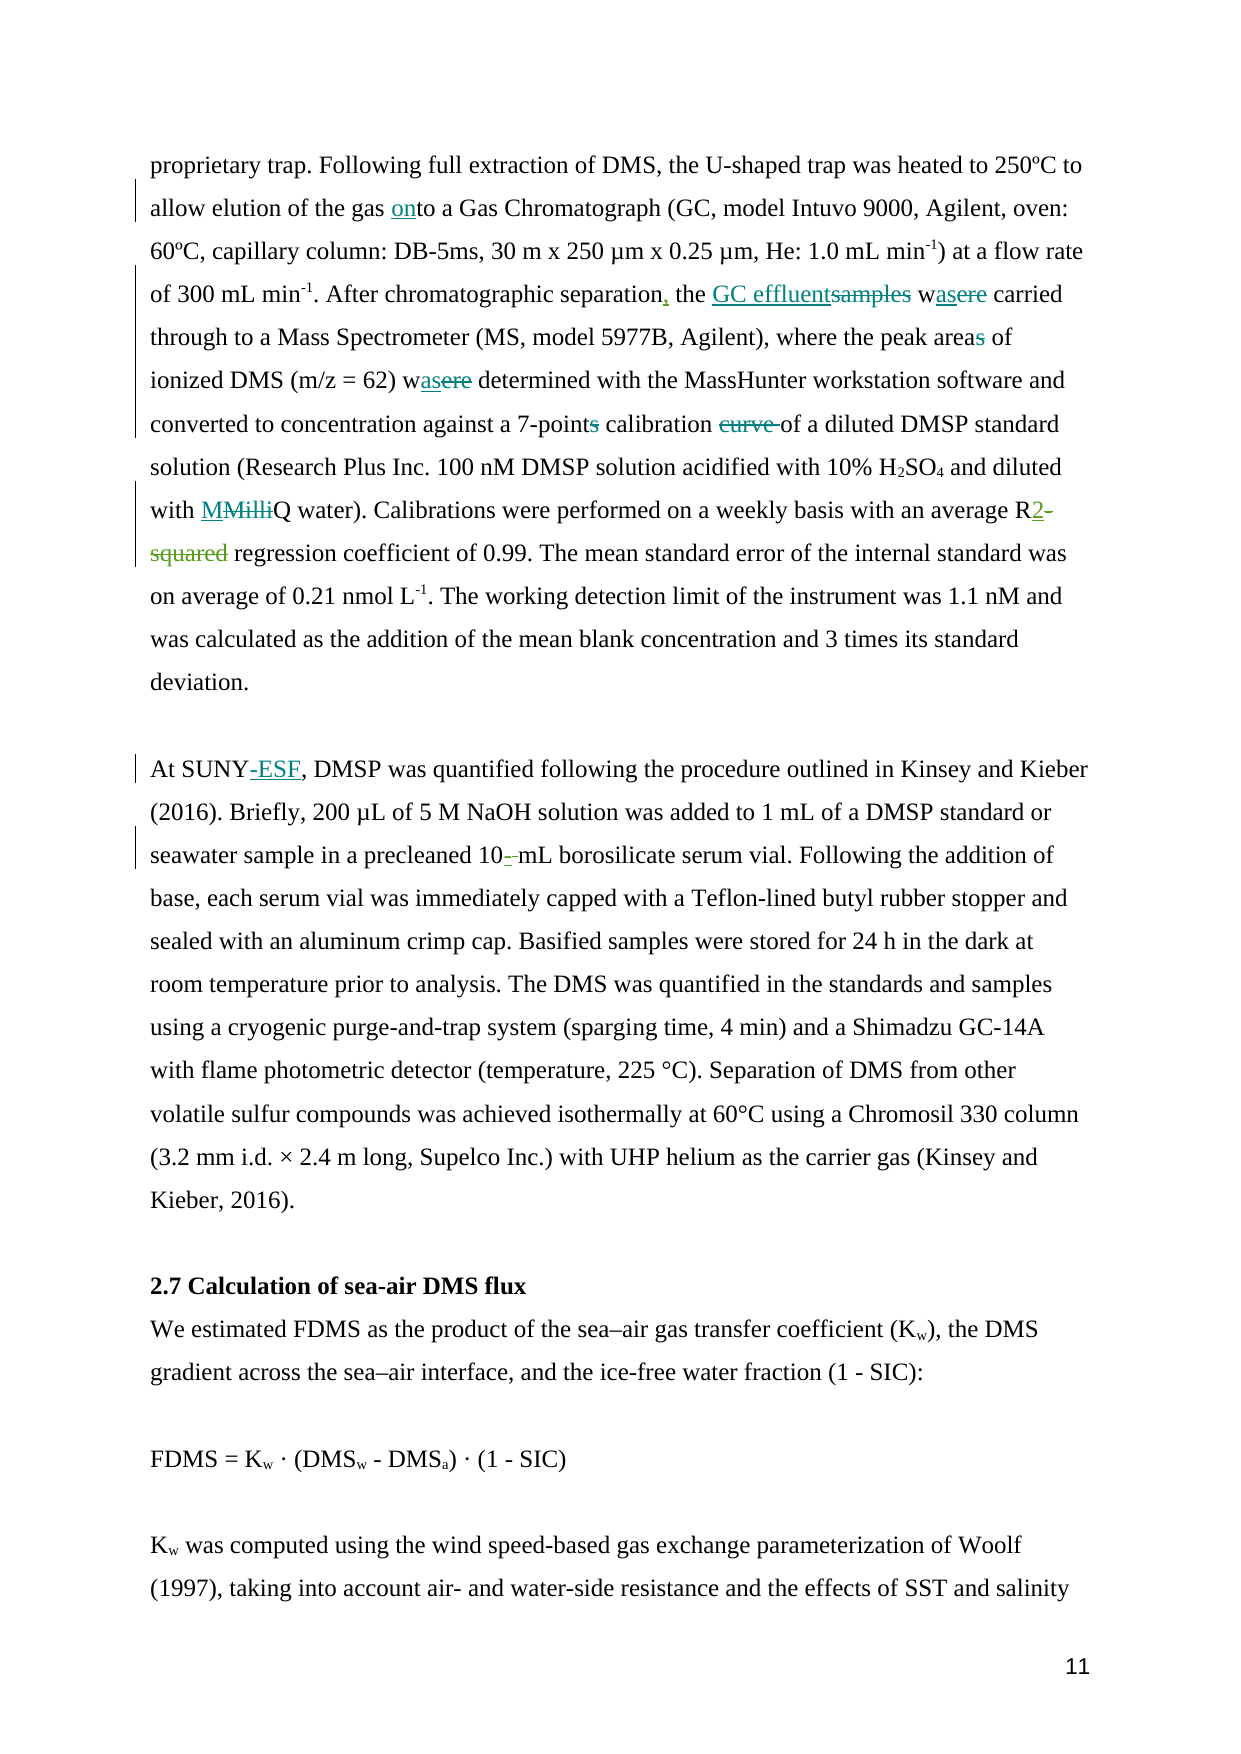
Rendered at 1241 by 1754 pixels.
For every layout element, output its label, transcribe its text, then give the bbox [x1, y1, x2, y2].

text Kw was computed using the wind speed-based gas exchange parameterization of Woolf (1997), taking into account air- and water-side resistance and the effects of SST and salinity [150, 1530, 1090, 1602]
text FDMS = Kw · (DMSw - DMSa) · (1 - SIC) [150, 1444, 1090, 1472]
text At UL, stoichiometric conversion of DMSP to DMS was achieved by adding 3 mL of 5 M NaOH to 5 mL of sample or standard in a 40-mL gas-tight glass vial. After xx h, samples were sparged with UHP helium at a flow rate of 40 mL per minute via a Teledyne Tekmar Atomx XYZ automated purge and trap system for 11 min to allow complete adsorption of the stripped DMS on a U-shaped proprietary trap. Following full extraction of DMS, the U-shaped trap was heated to 250ºC to allow elution of the gas onto a Gas Chromatograph (GC, model Intuvo 9000, Agilent, oven: 60ºC, capillary column: DB-5ms, 30 m x 250 µm x 0.25 µm, He: 1.0 mL min-1) at a flow rate of 300 mL min-1. After chromatographic separation, the GC effluent was carried through to a Mass Spectrometer (MS, model 5977B, Agilent), where the peak area of ionized DMS (m/z = 62) was determined with the MassHunter workstation software and converted to concentration against a 7-point calibration of a diluted DMSP standard solution (Research Plus Inc. 100 nM DMSP solution acidified with 10% H2SO4 and diluted with MQ water). Calibrations were performed on a weekly basis with an average R2 regression coefficient of 0.99. The mean standard error of the internal standard was on average of 0.21 nmol L-1. The working detection limit of the instrument was 1.1 nM and was calculated as the addition of the mean blank concentration and 3 times its standard deviation. [150, 150, 1090, 696]
text We estimated FDMS as the product of the sea–air gas transfer coefficient (Kw), the DMS gradient across the sea–air interface, and the ice-free water fraction (1 - SIC): [150, 1314, 1090, 1386]
text 2.7 Calculation of sea-air DMS flux [150, 1271, 1090, 1300]
text At SUNY-ESF, DMSP was quantified following the procedure outlined in Kinsey and Kieber (2016). Briefly, 200 µL of 5 M NaOH solution was added to 1 mL of a DMSP standard or seawater sample in a precleaned 10-mL borosilicate serum vial. Following the addition of base, each serum vial was immediately capped with a Teflon-lined butyl rubber stopper and sealed with an aluminum crimp cap. Basified samples were stored for 24 h in the dark at room temperature prior to analysis. The DMS was quantified in the standards and samples using a cryogenic purge-and-trap system (sparging time, 4 min) and a Shimadzu GC-14A with flame photometric detector (temperature, 225 °C). Separation of DMS from other volatile sulfur compounds was achieved isothermally at 60°C using a Chromosil 330 column (3.2 mm i.d. × 2.4 m long, Supelco Inc.) with UHP helium as the carrier gas (Kinsey and Kieber, 2016). [150, 754, 1090, 1214]
